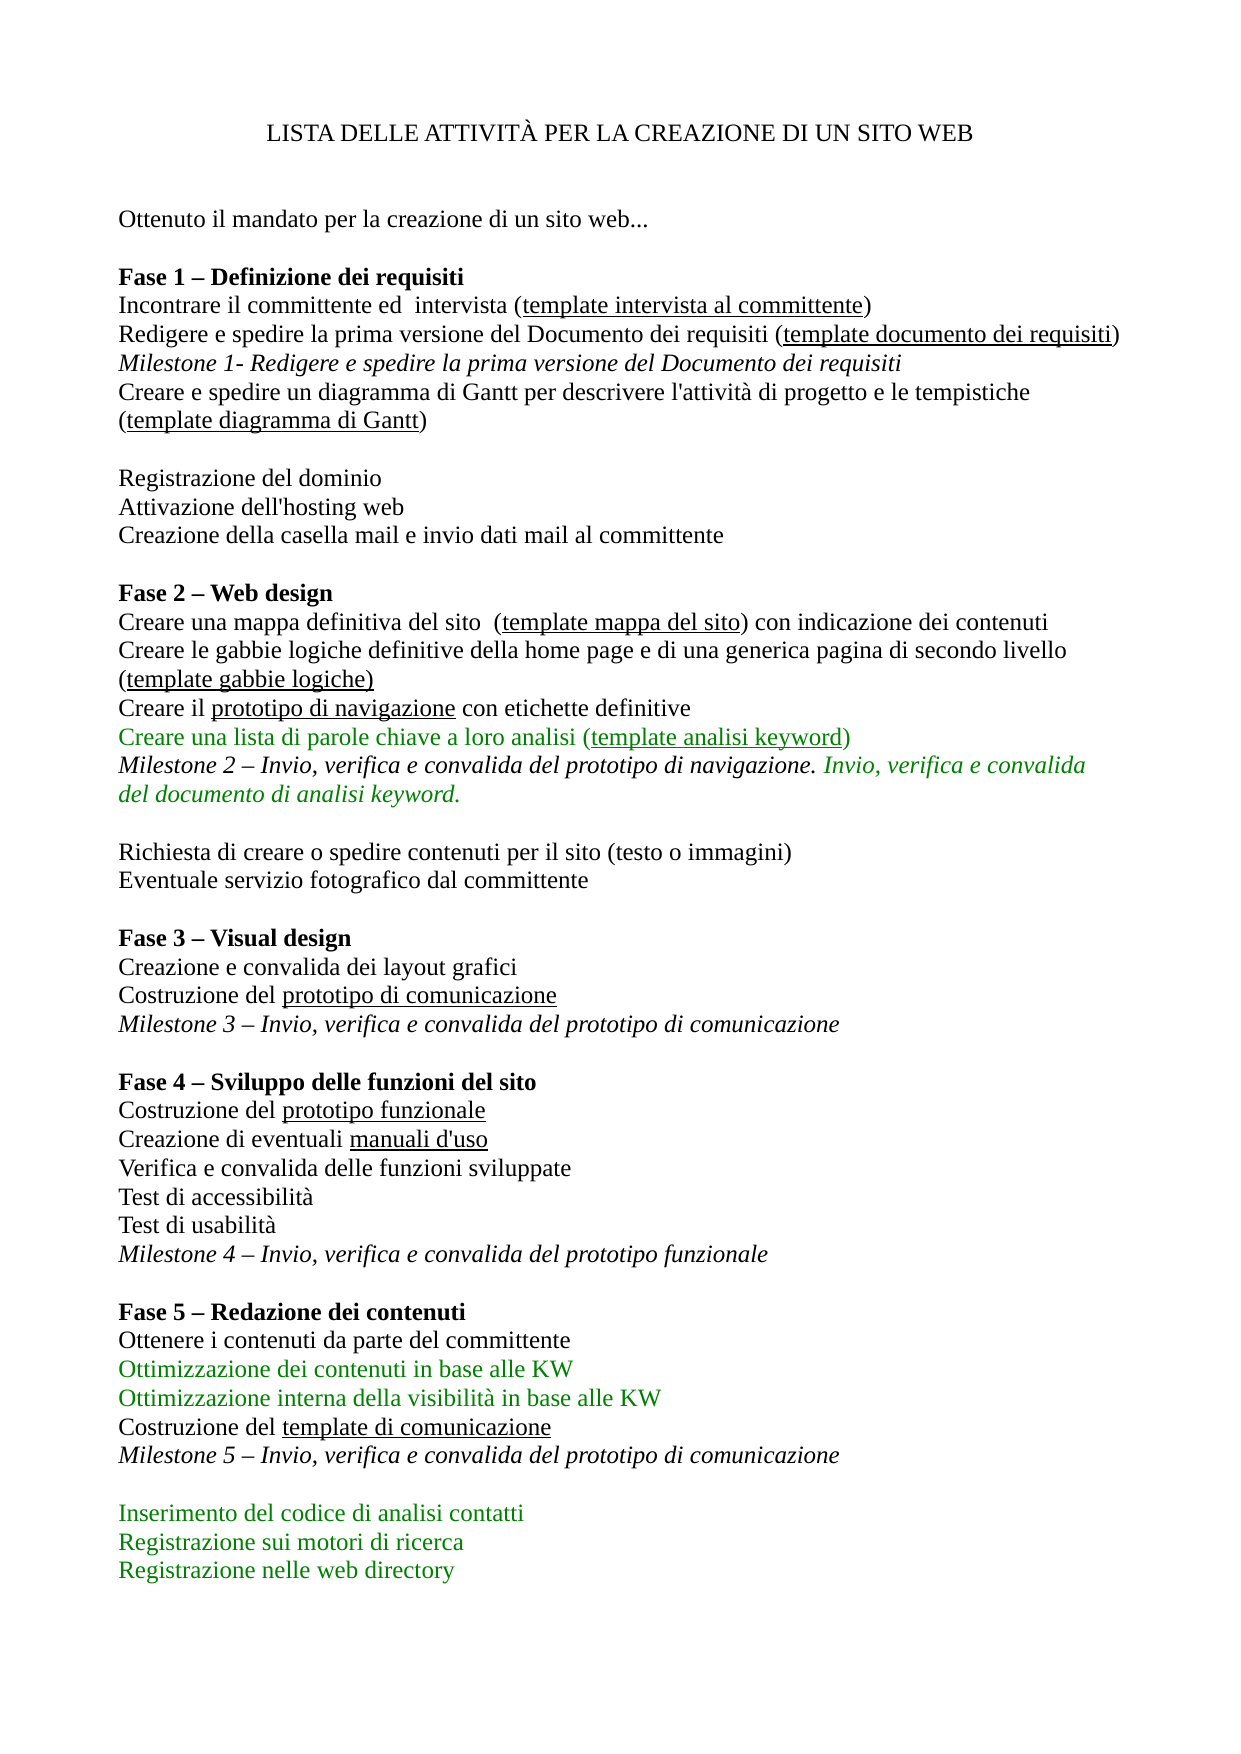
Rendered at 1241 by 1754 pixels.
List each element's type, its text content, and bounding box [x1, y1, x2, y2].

text Costruzione del template di comunicazione [118, 1412, 1122, 1441]
text Costruzione del prototipo di comunicazione [118, 981, 1122, 1009]
text Creare il prototipo di navigazione con etichette definitive [118, 693, 1122, 722]
text Inserimento del codice di analisi contatti [118, 1498, 1122, 1527]
text Creazione di eventuali manuali d'uso [118, 1124, 1122, 1153]
text Creare le gabbie logiche definitive della home page e di una generica pagina di secondo livello (template gabbie logiche) [118, 636, 1122, 693]
text Creare una lista di parole chiave a loro analisi (template analisi keyword) [118, 722, 1122, 751]
text Fase 2 – Web design [118, 578, 1122, 607]
text LISTA DELLE ATTIVITÀ PER LA CREAZIONE DI UN SITO WEB [118, 118, 1122, 147]
text Costruzione del prototipo funzionale [118, 1096, 1122, 1124]
text Eventuale servizio fotografico dal committente [118, 866, 1122, 894]
text Creazione della casella mail e invio dati mail al committente [118, 521, 1122, 549]
text Incontrare il committente ed intervista (template intervista al committente) [118, 291, 1122, 319]
text Ottenuto il mandato per la creazione di un sito web... [118, 204, 1122, 233]
text Ottenere i contenuti da parte del committente [118, 1326, 1122, 1354]
text Registrazione sui motori di ricerca [118, 1527, 1122, 1556]
text Creare una mappa definitiva del sito (template mappa del sito) con indicazione dei contenuti [118, 607, 1122, 636]
text Test di accessibilità [118, 1182, 1122, 1211]
text Creare e spedire un diagramma di Gantt per descrivere l'attività di progetto e le tempistiche (template diagramma di Gantt) [118, 377, 1122, 434]
text Milestone 4 – Invio, verifica e convalida del prototipo funzionale [118, 1239, 1122, 1268]
text Milestone 2 – Invio, verifica e convalida del prototipo di navigazione. Invio, verifica e convalida del documento di analisi keyword. [118, 751, 1122, 808]
text Test di usabilità [118, 1211, 1122, 1239]
text Redigere e spedire la prima versione del Documento dei requisiti (template documento dei requisiti) [118, 319, 1122, 348]
text Ottimizzazione dei contenuti in base alle KW [118, 1354, 1122, 1383]
text Fase 4 – Sviluppo delle funzioni del sito [118, 1067, 1122, 1096]
text Ottimizzazione interna della visibilità in base alle KW [118, 1383, 1122, 1412]
text Attivazione dell'hosting web [118, 492, 1122, 521]
text Fase 3 – Visual design [118, 923, 1122, 952]
text Registrazione del dominio [118, 463, 1122, 492]
text Richiesta di creare o spedire contenuti per il sito (testo o immagini) [118, 837, 1122, 866]
text Milestone 1- Redigere e spedire la prima versione del Documento dei requisiti [118, 348, 1122, 377]
text Milestone 3 – Invio, verifica e convalida del prototipo di comunicazione [118, 1009, 1122, 1038]
text Registrazione nelle web directory [118, 1556, 1122, 1584]
text Milestone 5 – Invio, verifica e convalida del prototipo di comunicazione [118, 1441, 1122, 1469]
text Fase 1 – Definizione dei requisiti [118, 262, 1122, 291]
text Verifica e convalida delle funzioni sviluppate [118, 1153, 1122, 1182]
text Creazione e convalida dei layout grafici [118, 952, 1122, 981]
text Fase 5 – Redazione dei contenuti [118, 1297, 1122, 1326]
